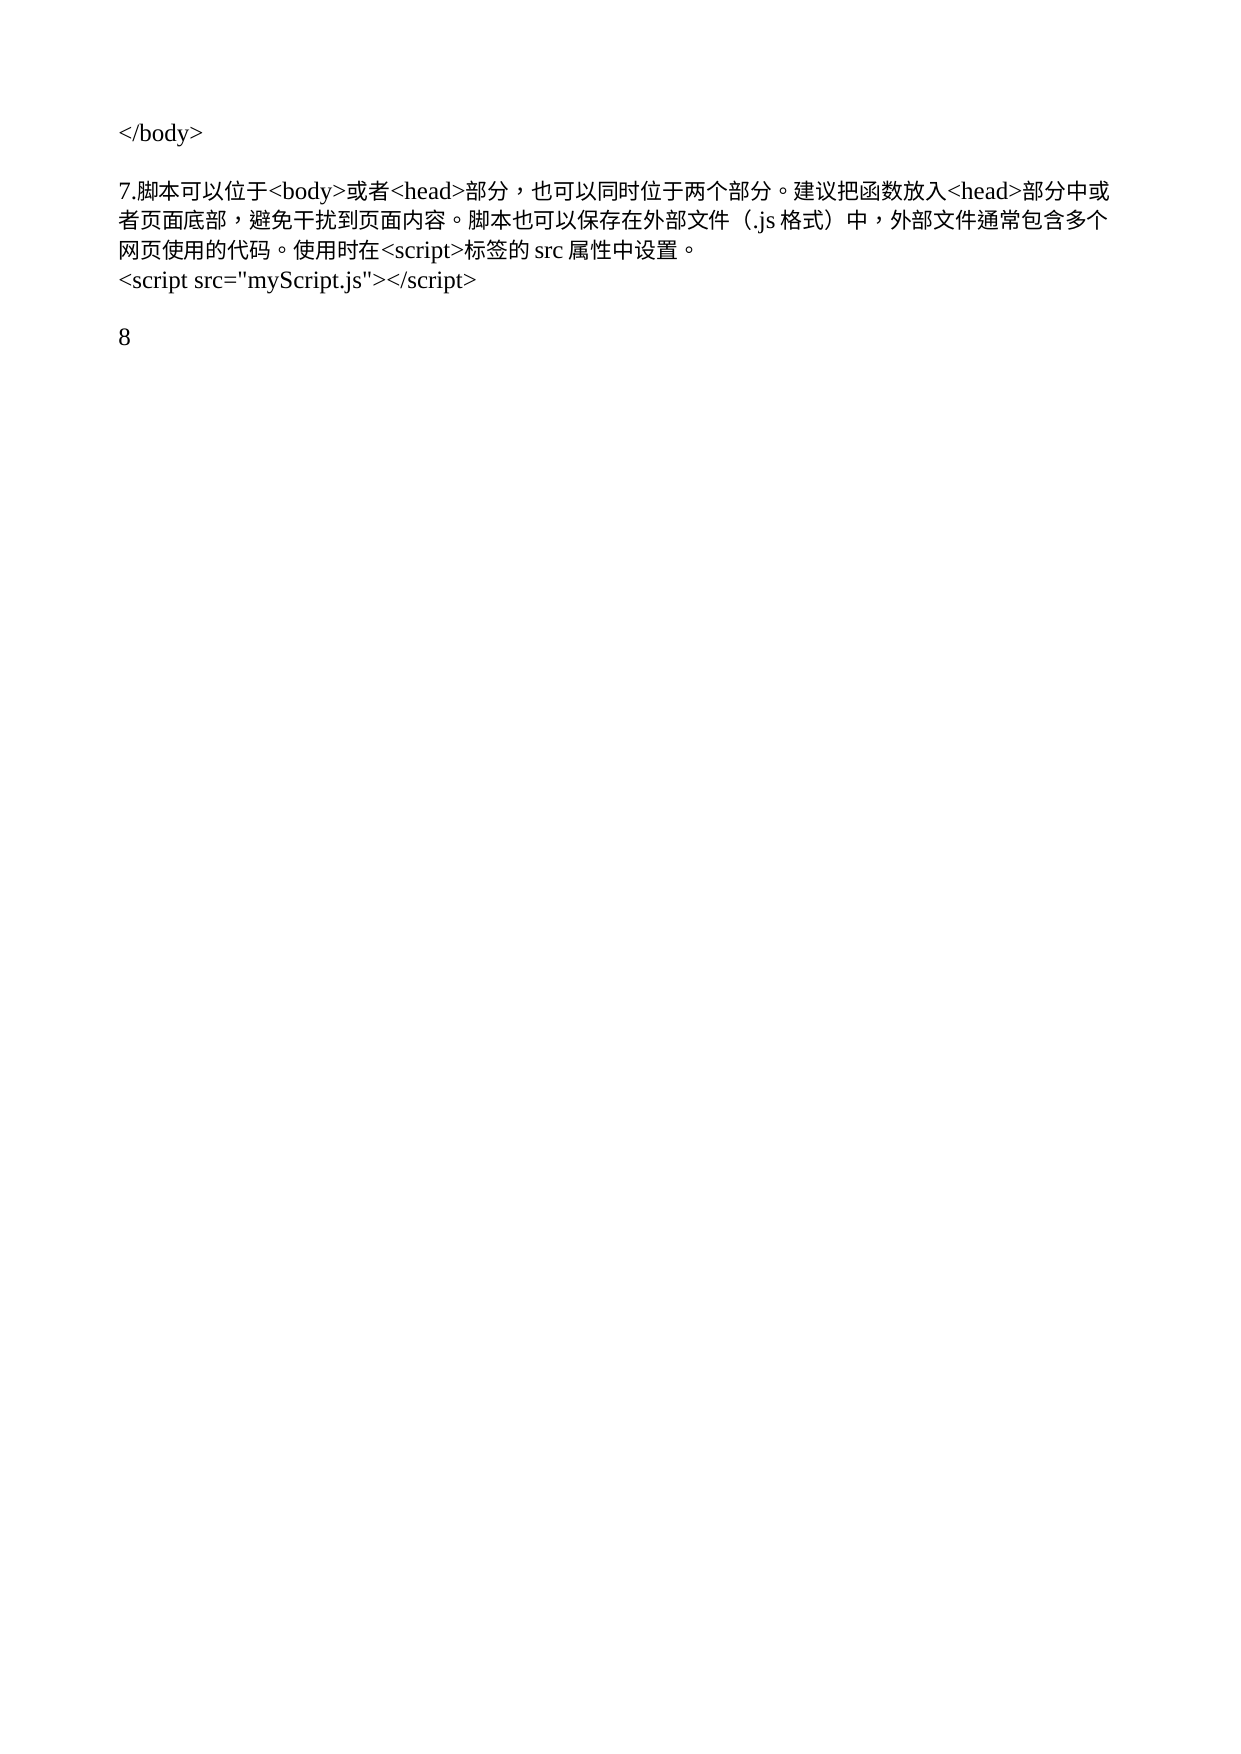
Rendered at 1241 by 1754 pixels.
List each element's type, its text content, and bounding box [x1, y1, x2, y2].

text 7.脚本可以位于<body>或者<head>部分，也可以同时位于两个部分。建议把函数放入<head>部分中或者页面底部，避免干扰到页面内容。脚本也可以保存在外部文件（.js格式）中，外部文件通常包含多个网页使用的代码。使用时在<script>标签的src属性中设置。 [118, 176, 1122, 265]
text </body> [118, 118, 1122, 147]
text <script src="myScript.js"></script> [118, 265, 1122, 294]
text 8 [118, 322, 1122, 351]
